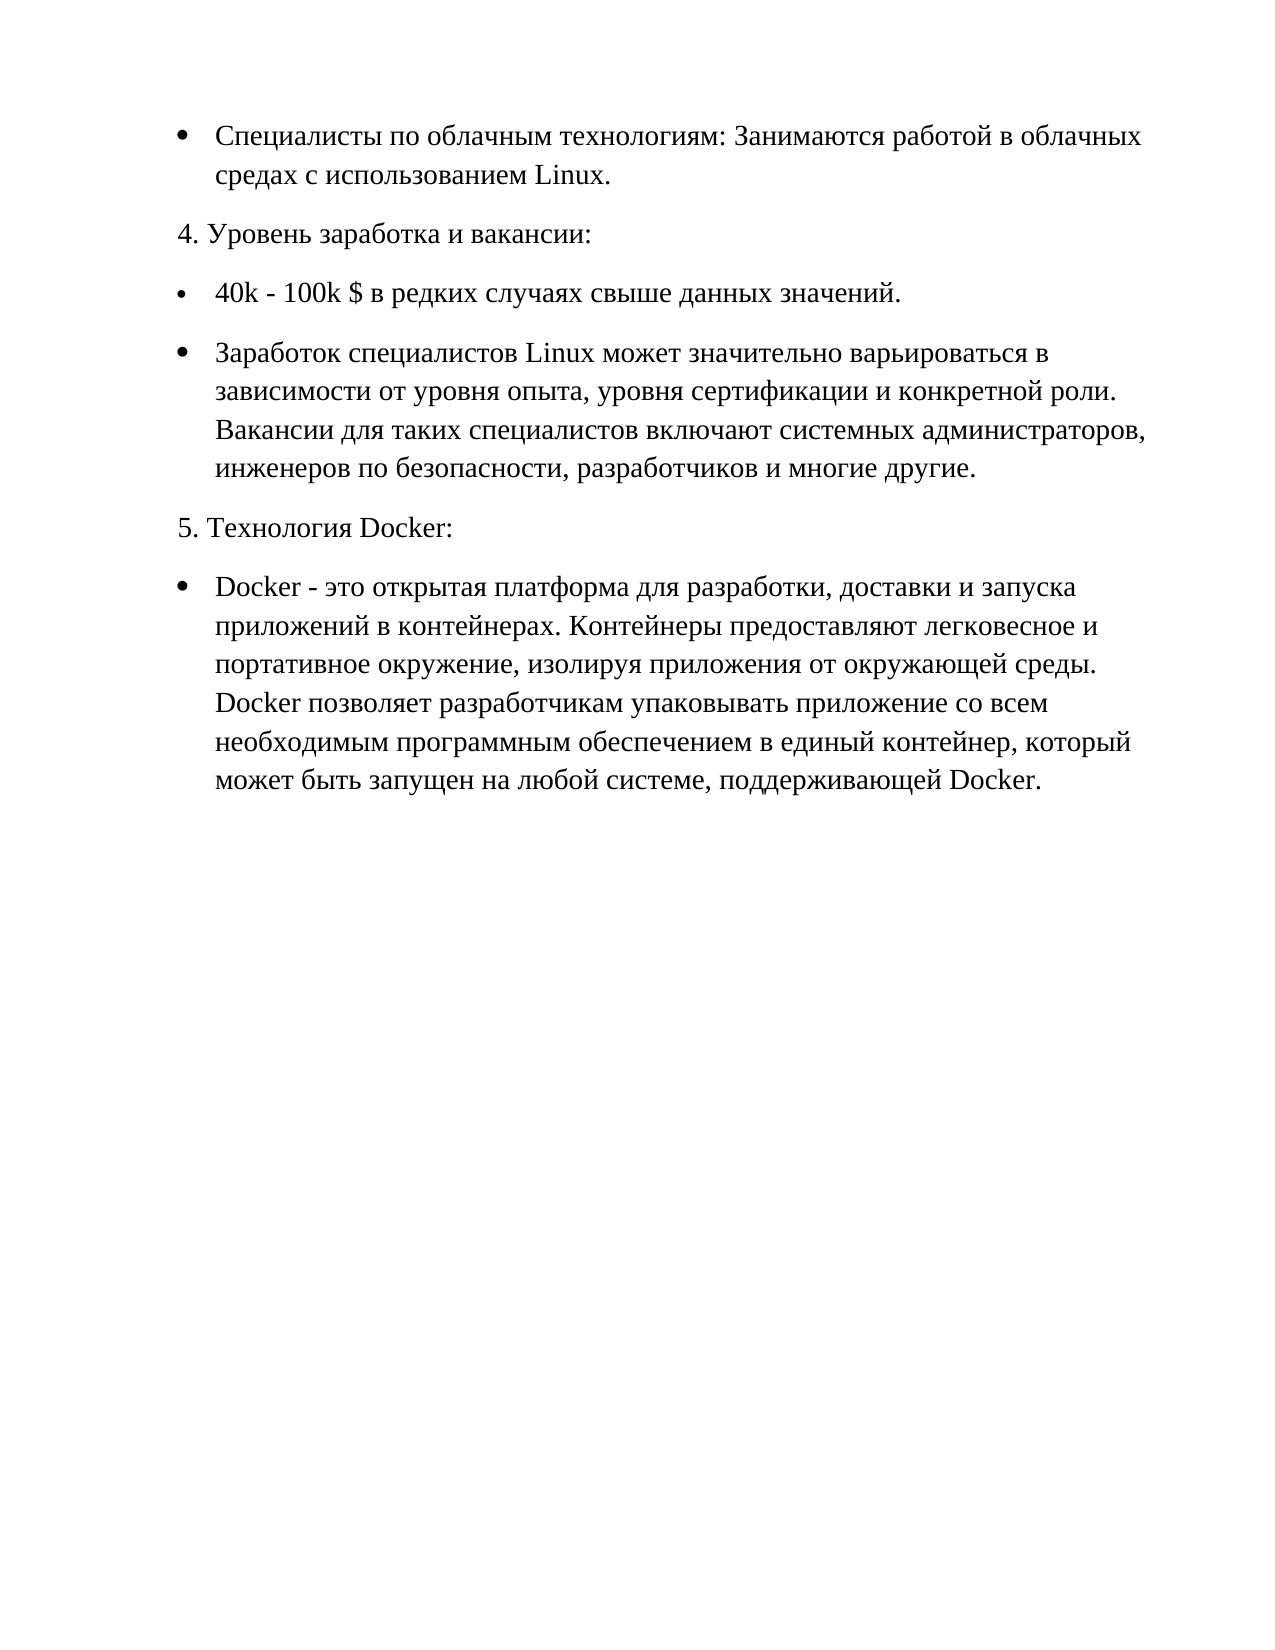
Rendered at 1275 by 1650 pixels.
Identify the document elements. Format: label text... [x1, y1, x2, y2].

text 4. Уровень заработка и вакансии: [177, 216, 1186, 250]
list Docker - это открытая платформа для разработки, доставки и запуска приложений в контейнерах. Контейнеры предоставляют легковесное и портативное окружение, изолируя приложения от окружающей среды. Docker позволяет разработчикам упаковывать приложение со всем необходимым программным обеспечением в единый контейнер, который может быть запущен на любой системе, поддерживающей Docker. [177, 569, 1186, 796]
list Специалисты по облачным технологиям: Занимаются работой в облачных средах с использованием Linux. [177, 118, 1186, 190]
list Заработок специалистов Linux может значительно варьироваться в зависимости от уровня опыта, уровня сертификации и конкретной роли. Вакансии для таких специалистов включают системных администраторов, инженеров по безопасности, разработчиков и многие другие. [177, 335, 1186, 484]
text 5. Технология Docker: [177, 510, 1186, 543]
list 40k - 100k $ в редких случаях свыше данных значений. [177, 276, 1186, 309]
